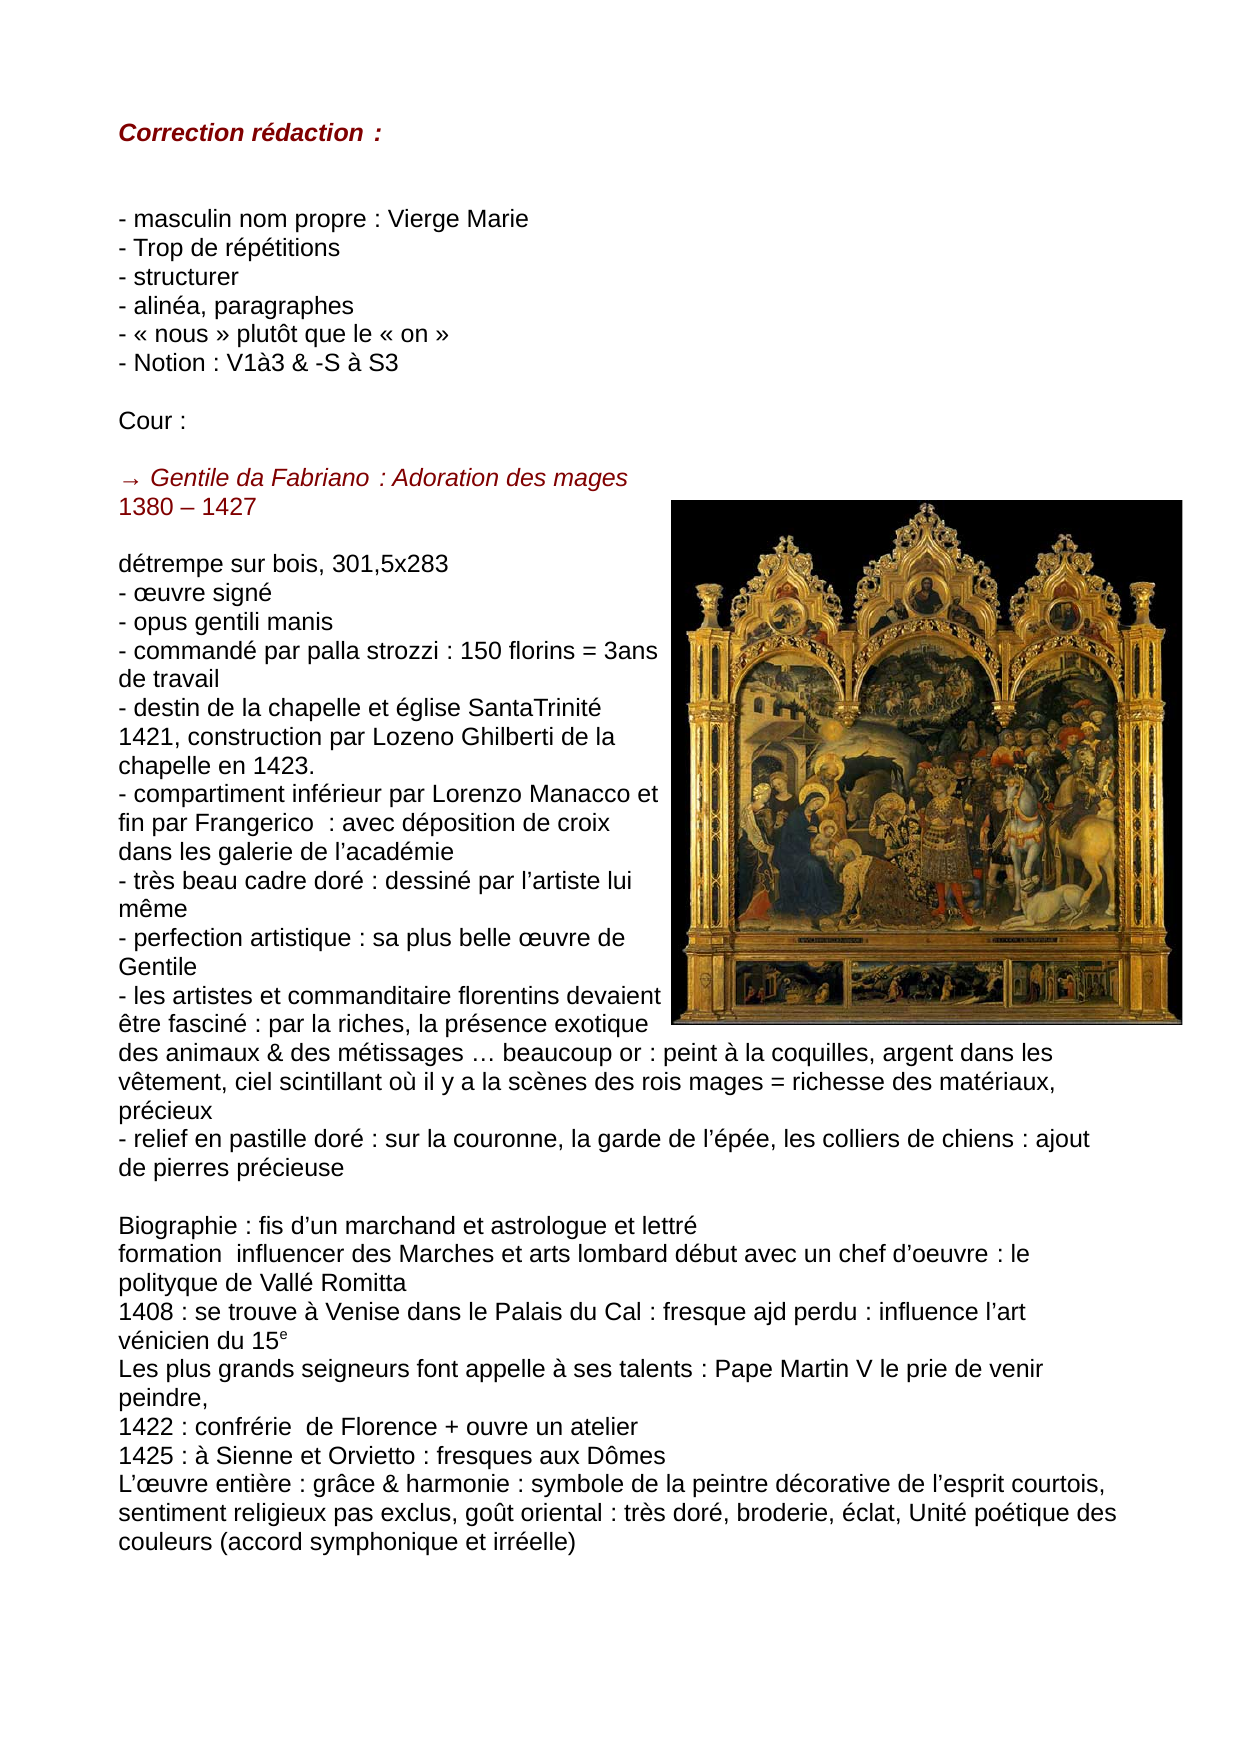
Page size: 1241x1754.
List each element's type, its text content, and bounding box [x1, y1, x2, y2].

text Biographie : fis d’un marchand et astrologue et lettré [118, 1211, 1122, 1239]
text - opus gentili manis [118, 607, 671, 636]
text Correction rédaction : [118, 118, 1122, 147]
text Les plus grands seigneurs font appelle à ses talents : Pape Martin V le prie de venir peindre, [118, 1354, 1122, 1412]
text - perfection artistique : sa plus belle œuvre de Gentile [118, 923, 671, 981]
text - Trop de répétitions [118, 233, 1122, 262]
text - les artistes et commanditaire florentins devaient être fasciné : par la riches, la présence exotique des animaux & des métissages … beaucoup or : peint à la coquilles, argent dans les vêtement, ciel scintillant où il y a la scènes des rois mages = richesse des matériaux, précieux [118, 981, 1122, 1124]
text L’œuvre entière : grâce & harmonie : symbole de la peintre décorative de l’esprit courtois, sentiment religieux pas exclus, goût oriental : très doré, broderie, éclat, Unité poétique des couleurs (accord symphonique et irréelle) [118, 1469, 1122, 1556]
text - compartiment inférieur par Lorenzo Manacco et fin par Frangerico : avec déposition de croix dans les galerie de l’académie [118, 779, 671, 866]
text → Gentile da Fabriano : Adoration des mages [118, 463, 1122, 492]
text détrempe sur bois, 301,5x283 [118, 549, 671, 578]
text - « nous » plutôt que le « on » [118, 319, 1122, 348]
text - structurer [118, 262, 1122, 291]
text 1425 : à Sienne et Orvietto : fresques aux Dômes [118, 1441, 1122, 1469]
text - Notion : V1à3 & -S à S3 [118, 348, 1122, 377]
text - alinéa, paragraphes [118, 291, 1122, 319]
text 1408 : se trouve à Venise dans le Palais du Cal : fresque ajd perdu : influence l’art vénicien du 15e [118, 1297, 1122, 1354]
text formation influencer des Marches et arts lombard début avec un chef d’oeuvre : le polityque de Vallé Romitta [118, 1239, 1122, 1297]
text - commandé par palla strozzi : 150 florins = 3ans de travail [118, 636, 671, 693]
text - relief en pastille doré : sur la couronne, la garde de l’épée, les colliers de chiens : ajout de pierres précieuse [118, 1124, 1122, 1182]
text Cour : [118, 406, 1122, 434]
picture [671, 500, 1183, 1025]
text - masculin nom propre : Vierge Marie [118, 204, 1122, 233]
text 1422 : confrérie de Florence + ouvre un atelier [118, 1412, 1122, 1441]
text - très beau cadre doré : dessiné par l’artiste lui même [118, 866, 671, 923]
text 1380 – 1427 [118, 492, 1122, 521]
text - destin de la chapelle et église SantaTrinité 1421, construction par Lozeno Ghilberti de la chapelle en 1423. [118, 693, 671, 779]
text - œuvre signé [118, 578, 671, 607]
